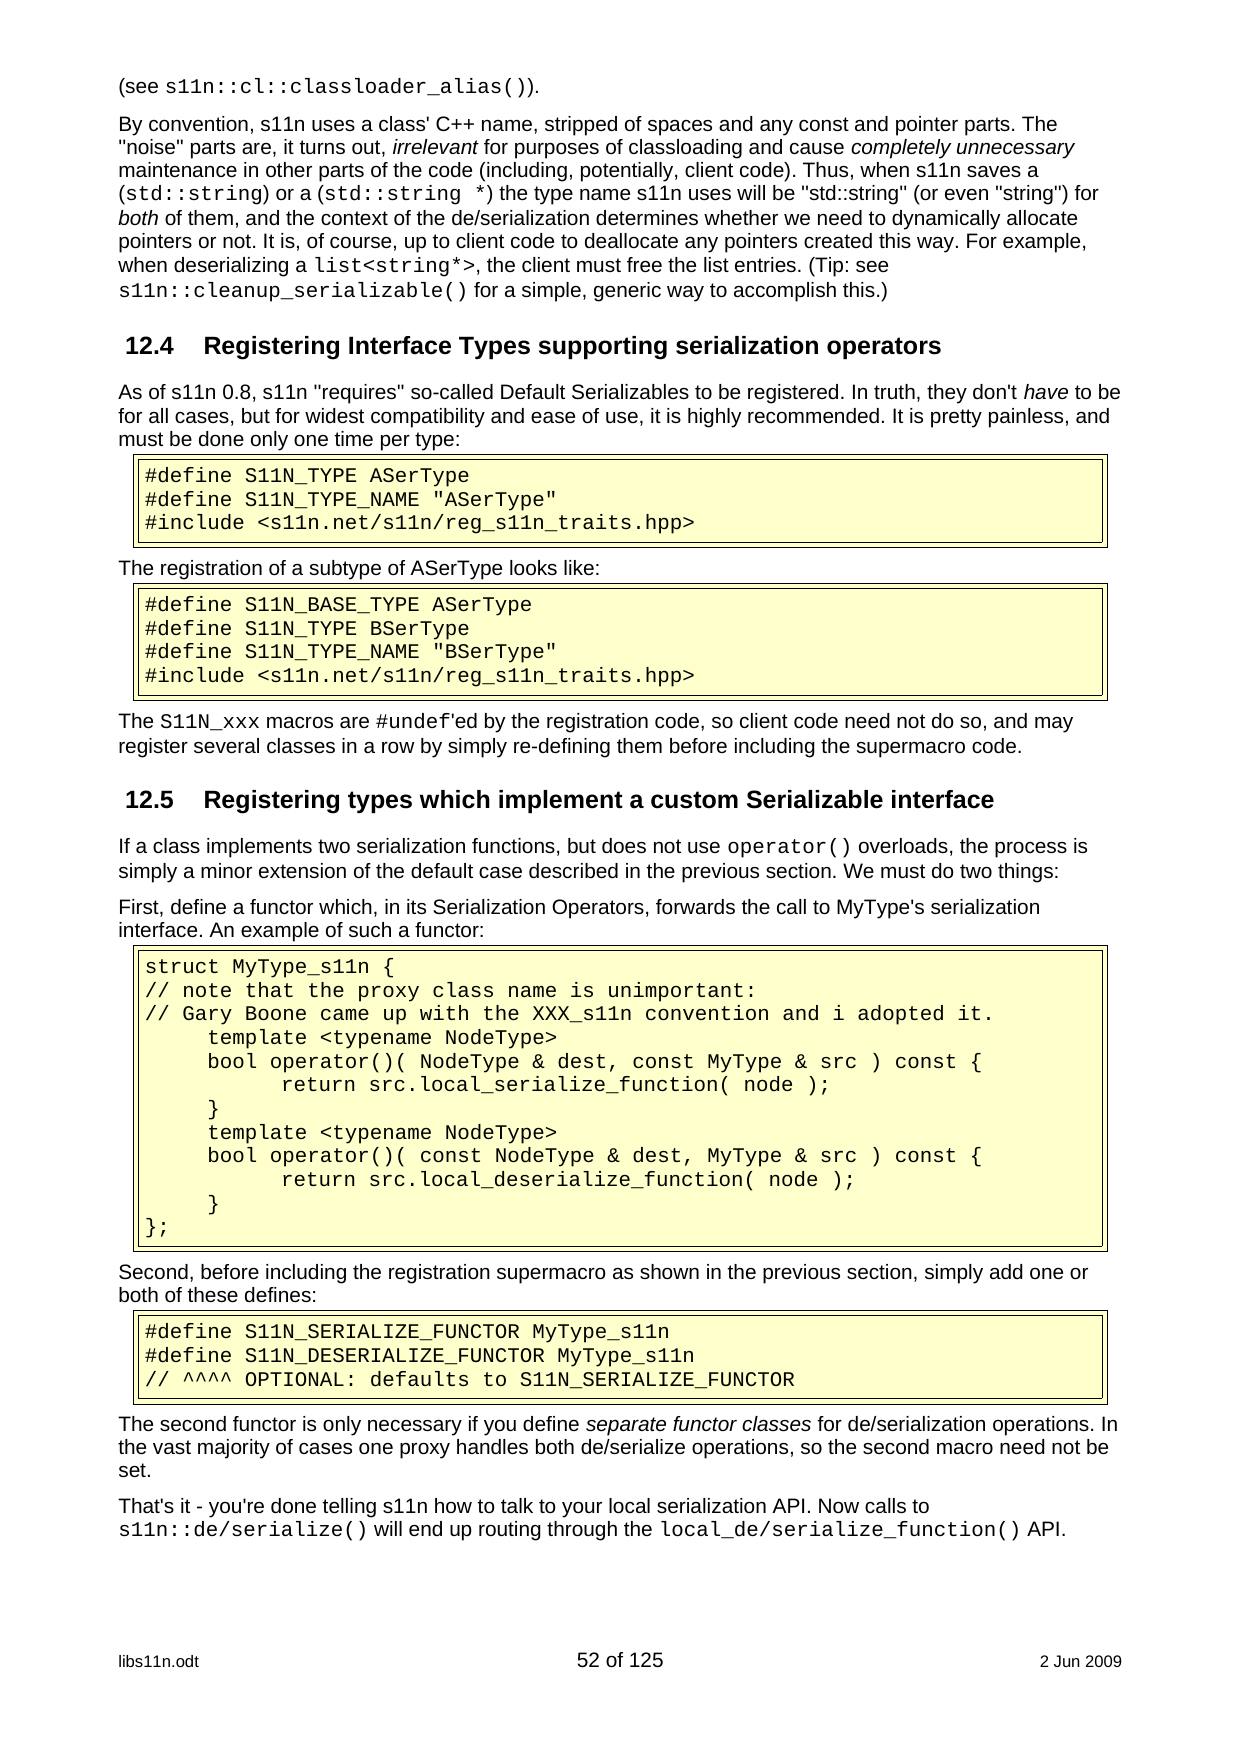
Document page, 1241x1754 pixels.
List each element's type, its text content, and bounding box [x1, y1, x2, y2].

text #define S11N_SERIALIZE_FUNCTOR MyType_s11n [134, 1311, 1107, 1333]
subtitle Registering Interface Types supporting serialization operators [118, 332, 1122, 359]
text } [139, 1087, 1102, 1110]
text [134, 1087, 138, 1110]
text #define S11N_TYPE BSerType [139, 606, 1102, 630]
text #define S11N_TYPE ASerType [134, 455, 1107, 477]
text The second functor is only necessary if you define separate functor classes for de/serialization operations. In the vast majority of cases one proxy handles both de/serialize operations, so the second macro need not be set. [118, 1413, 1122, 1482]
text [1103, 1181, 1107, 1205]
text return src.local_deserialize_function( node ); [139, 1157, 1102, 1181]
text bool operator()( const NodeType & dest, MyType & src ) const { [139, 1134, 1102, 1157]
text #define S11N_TYPE_NAME "BSerType" [139, 630, 1102, 654]
text By convention, s11n uses a class' C++ name, stripped of spaces and any const and pointer parts. The ''noise'' parts are, it turns out, irrelevant for purposes of classloading and cause completely unnecessary maintenance in other parts of the code (including, potentially, client code). Thus, when s11n saves a (std::string) or a (std::string *) the type name s11n uses will be ''std::string'' (or even ''string'') for both of them, and the context of the de/serialization determines whether we need to dynamically allocate pointers or not. It is, of course, up to client code to deallocate any pointers created this way. For example, when deserializing a list<string*>, the client must free the list entries. (Tip: see s11n::cleanup_serializable() for a simple, generic way to accomplish this.) [118, 112, 1122, 303]
text bool operator()( NodeType & dest, const MyType & src ) const { [139, 1039, 1102, 1063]
text #define S11N_BASE_TYPE ASerType [134, 584, 1107, 606]
text // ^^^^ OPTIONAL: defaults to S11N_SERIALIZE_FUNCTOR [134, 1357, 1107, 1404]
text (see s11n::cl::classloader_alias()). [118, 75, 1122, 100]
text [134, 1181, 138, 1205]
text template <typename NodeType> [139, 1110, 1102, 1134]
text template <typename NodeType> [139, 1016, 1102, 1039]
text return src.local_serialize_function( node ); [139, 1063, 1102, 1087]
text }; [134, 1205, 1107, 1251]
text #include <s11n.net/s11n/reg_s11n_traits.hpp> [134, 501, 1107, 547]
text // note that the proxy class name is unimportant: [139, 968, 1102, 992]
text #define S11N_TYPE_NAME "ASerType" [139, 477, 1102, 501]
text // Gary Boone came up with the XXX_s11n convention and i adopted it. [139, 992, 1102, 1016]
text The S11N_xxx macros are #undef'ed by the registration code, so client code need not do so, and may register several classes in a row by simply re-defining them before including the supermacro code. [118, 709, 1122, 757]
text First, define a functor which, in its Serialization Operators, forwards the call to MyType's serialization interface. An example of such a functor: [118, 895, 1122, 942]
subtitle Registering types which implement a custom Serializable interface [118, 786, 1122, 813]
text As of s11n 0.8, s11n ''requires'' so-called Default Serializables to be registered. In truth, they don't have to be for all cases, but for widest compatibility and ease of use, it is highly recommended. It is pretty painless, and must be done only one time per type: [118, 381, 1122, 451]
text } [139, 1181, 1102, 1205]
text #include <s11n.net/s11n/reg_s11n_traits.hpp> [134, 654, 1107, 700]
text That's it - you're done telling s11n how to talk to your local serialization API. Now calls to s11n::de/serialize() will end up routing through the local_de/serialize_function() API. [118, 1494, 1122, 1543]
text The registration of a subtype of ASerType looks like: [118, 556, 1122, 580]
text Second, before including the registration supermacro as shown in the previous section, simply add one or both of these defines: [118, 1260, 1122, 1307]
text #define S11N_DESERIALIZE_FUNCTOR MyType_s11n [139, 1333, 1102, 1357]
text If a class implements two serialization functions, but does not use operator() overloads, the process is simply a minor extension of the default case described in the previous section. We must do two things: [118, 835, 1122, 883]
text struct MyType_s11n { [134, 946, 1107, 968]
text [1103, 1087, 1107, 1110]
